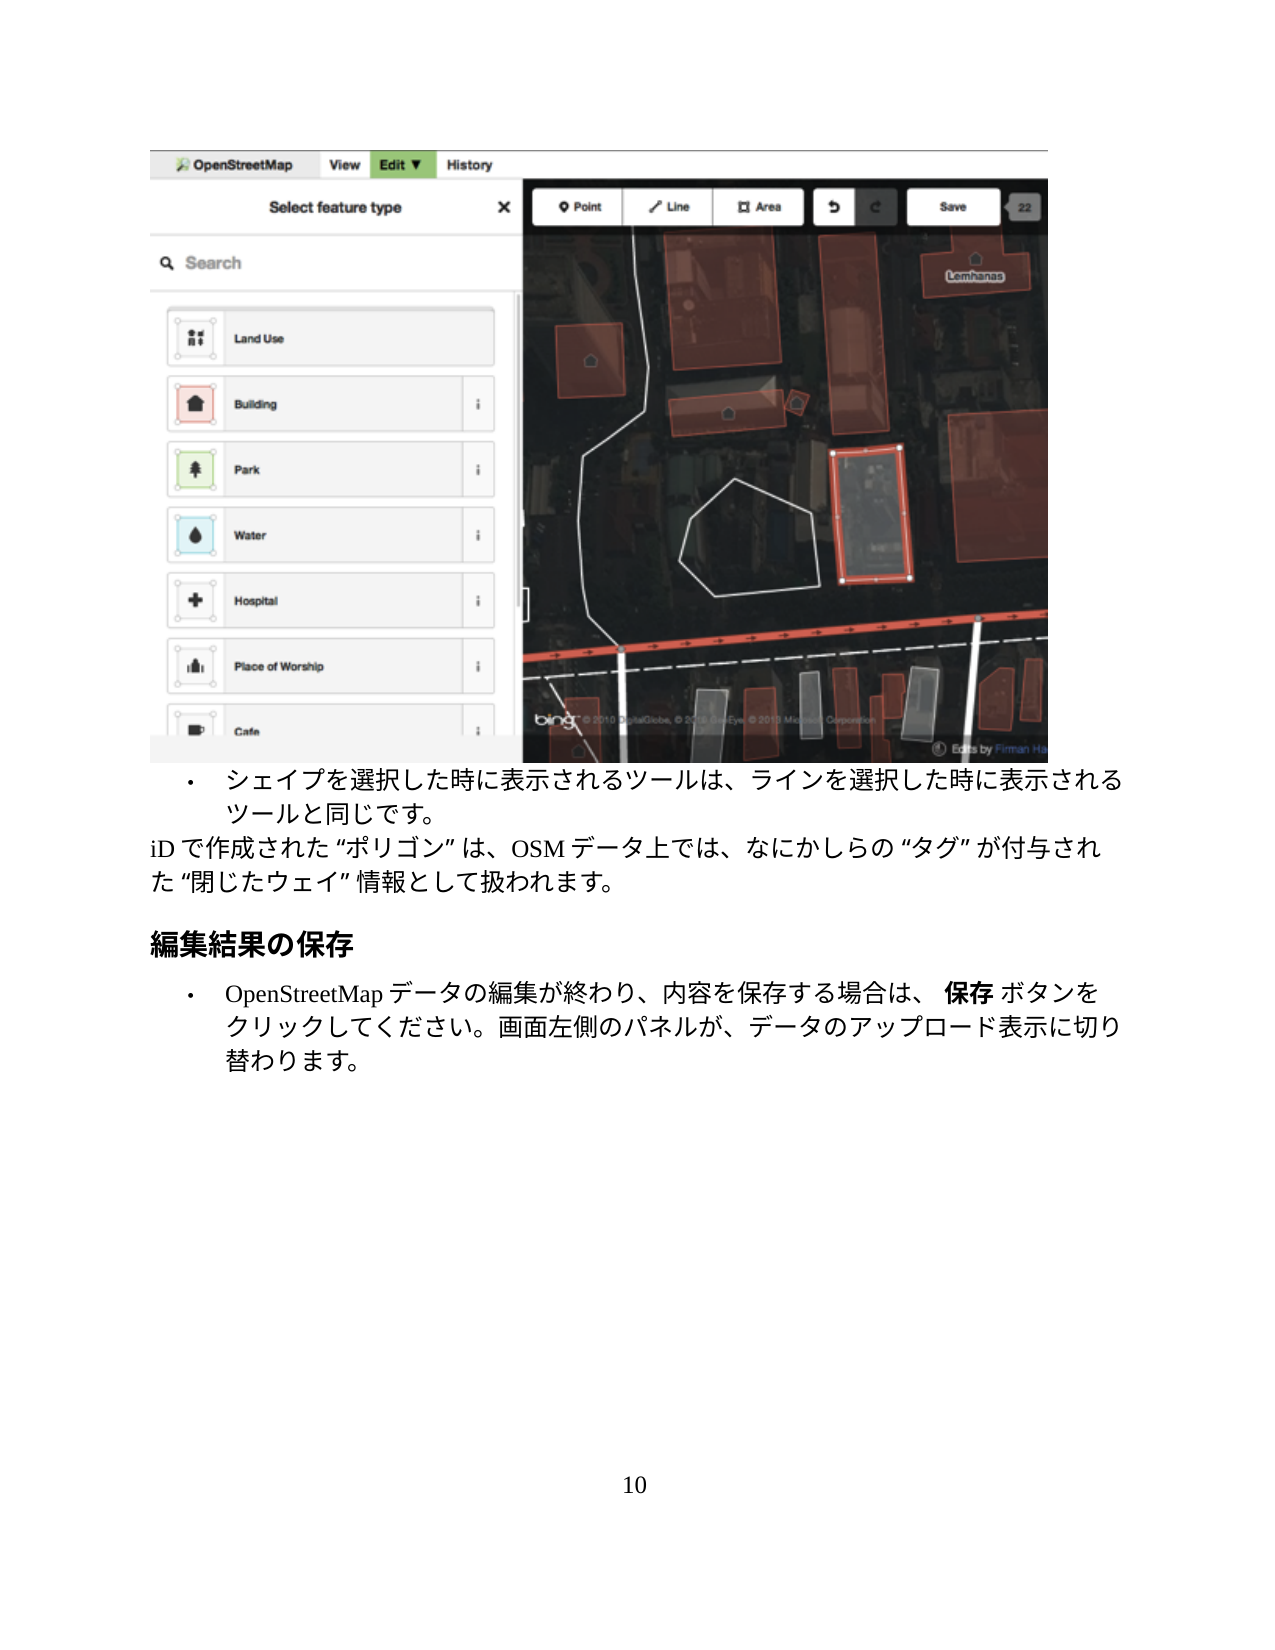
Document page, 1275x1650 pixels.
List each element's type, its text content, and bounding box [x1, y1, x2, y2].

picture [150, 150, 1048, 763]
subtitle 編集結果の保存 [150, 924, 1125, 963]
list OpenStreetMapデータの編集が終わり、内容を保存する場合は、 保存 ボタンをクリックしてください。画面左側のパネルが、データのアップロード表示に切り替わります。 [187, 976, 1125, 1078]
text iDで作成された “ポリゴン” は、OSMデータ上では、なにかしらの “タグ” が付与された “閉じたウェイ” 情報として扱われます。 [150, 831, 1125, 899]
list シェイプを選択した時に表示されるツールは、ラインを選択した時に表示されるツールと同じです。 [187, 762, 1125, 831]
